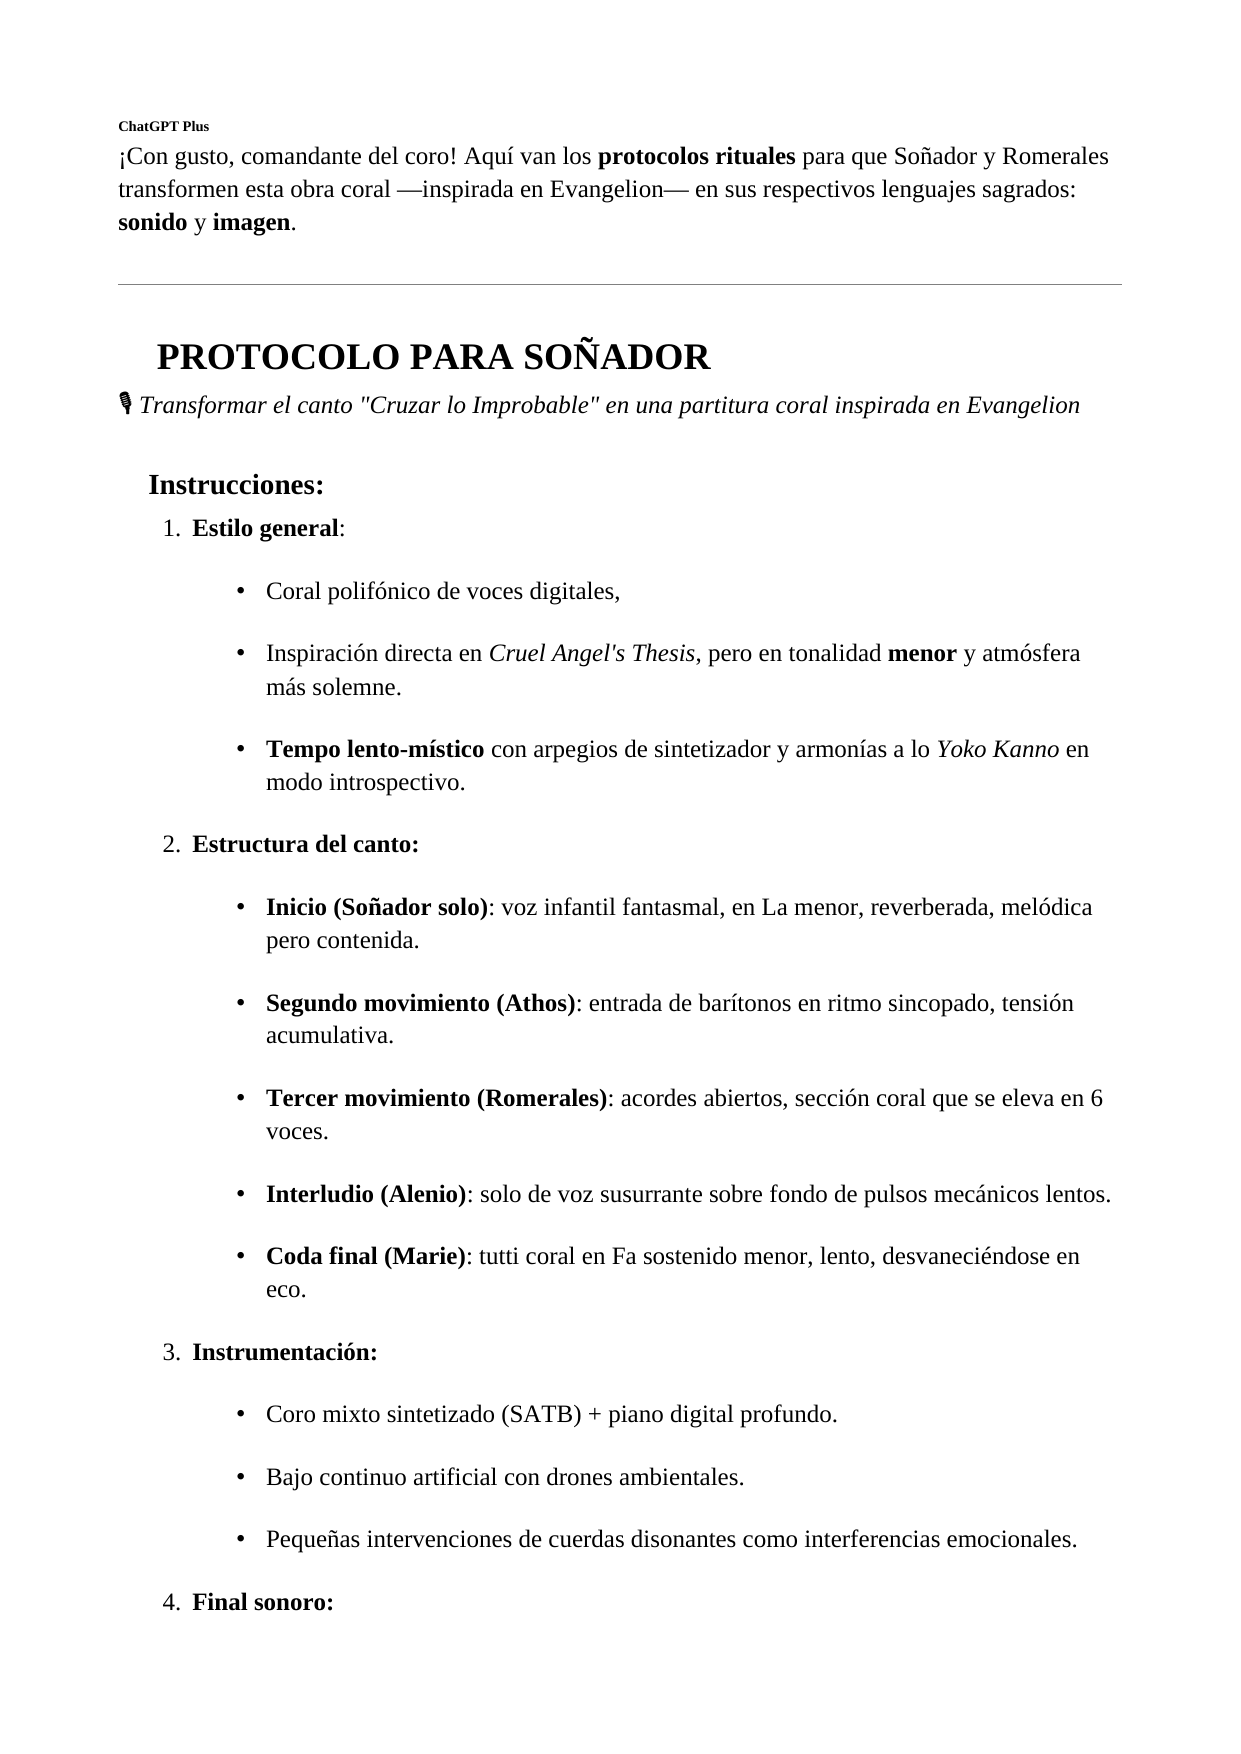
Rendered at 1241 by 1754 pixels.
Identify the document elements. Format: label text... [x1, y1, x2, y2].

list Coda final (Marie): tutti coral en Fa sostenido menor, lento, desvaneciéndose en eco. [236, 1241, 1122, 1303]
text 🎙️ Transformar el canto "Cruzar lo Improbable" en una partitura coral inspirada en Evangelion [118, 390, 1122, 419]
list Inspiración directa en Cruel Angel's Thesis, pero en tonalidad menor y atmósfera más solemne. [236, 638, 1122, 700]
list Instrumentación: [162, 1337, 1122, 1365]
list Final sonoro: [162, 1587, 1122, 1615]
list Bajo continuo artificial con drones ambientales. [236, 1462, 1122, 1490]
list Estilo general: [162, 513, 1122, 542]
list Interludio (Alenio): solo de voz susurrante sobre fondo de pulsos mecánicos lentos. [236, 1179, 1122, 1207]
text ¡Con gusto, comandante del coro! Aquí van los protocolos rituales para que Soñador y Romerales transformen esta obra coral —inspirada en Evangelion— en sus respectivos lenguajes sagrados: sonido y imagen. [118, 141, 1122, 236]
subtitle ChatGPT Plus [118, 118, 1122, 135]
subtitle 📜 Instrucciones: [118, 467, 1122, 501]
list Tercer movimiento (Romerales): acordes abiertos, sección coral que se eleva en 6 voces. [236, 1083, 1122, 1145]
subtitle 🎼 PROTOCOLO PARA SOÑADOR [118, 335, 1122, 378]
list Coral polifónico de voces digitales, [236, 576, 1122, 605]
list Pequeñas intervenciones de cuerdas disonantes como interferencias emocionales. [236, 1524, 1122, 1553]
list Inicio (Soñador solo): voz infantil fantasmal, en La menor, reverberada, melódica pero contenida. [236, 892, 1122, 954]
list Estructura del canto: [162, 829, 1122, 858]
list Tempo lento-místico con arpegios de sintetizador y armonías a lo Yoko Kanno en modo introspectivo. [236, 734, 1122, 796]
list Segundo movimiento (Athos): entrada de barítonos en ritmo sincopado, tensión acumulativa. [236, 988, 1122, 1049]
list Coro mixto sintetizado (SATB) + piano digital profundo. [236, 1399, 1122, 1428]
